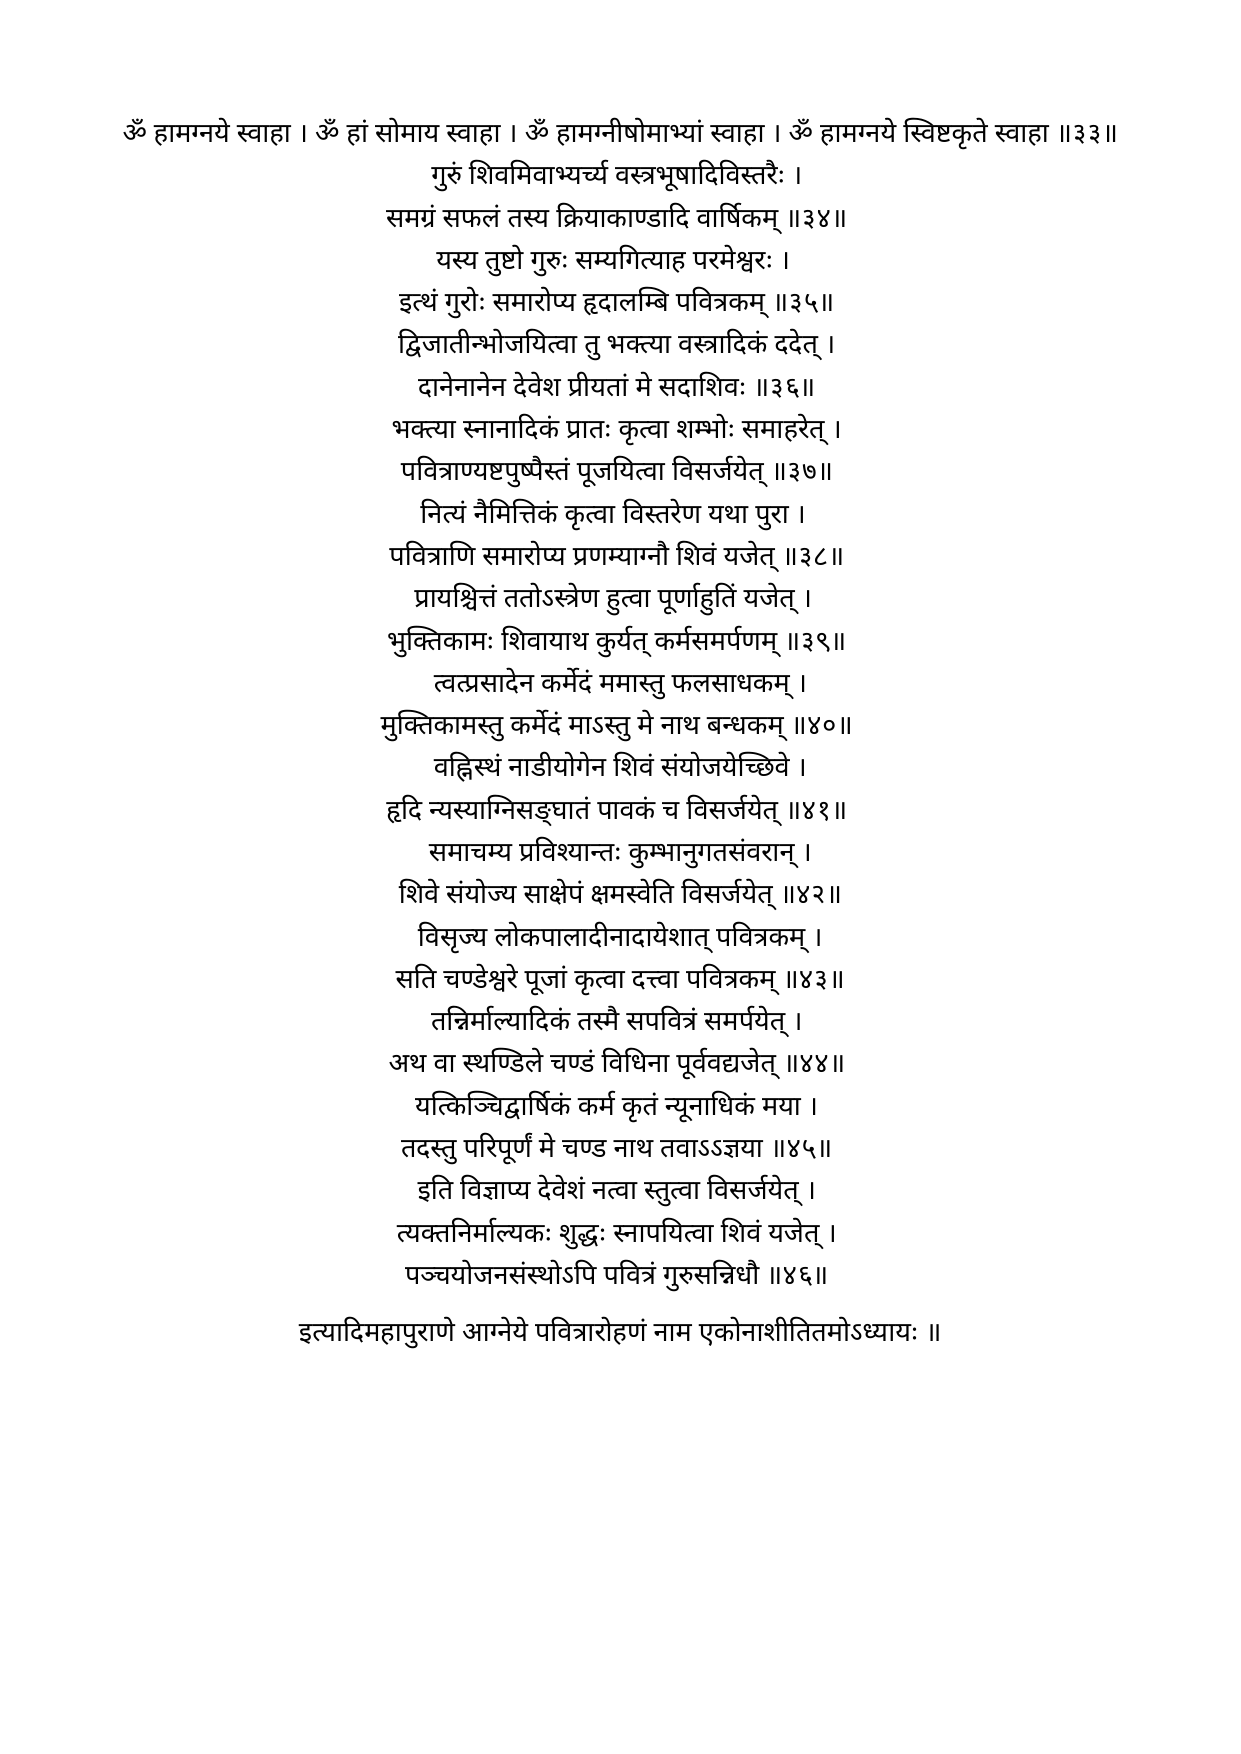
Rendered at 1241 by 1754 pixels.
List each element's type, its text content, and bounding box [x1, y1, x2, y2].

text इत्यादिमहापुराणे आग्नेये पवित्रारोहणं नाम एकोनाशीतितमोऽध्यायः ॥ [118, 1317, 1122, 1352]
text ॐ हामग्नये स्वाहा । ॐ हां सोमाय स्वाहा । ॐ हामग्नीषोमाभ्यां स्वाहा । ॐ हामग्नये स्विष्टकृते स्वाहा ॥३३॥ गुरुं शिवमिवाभ्यर्च्य वस्त्रभूषादिविस्तरैः । समग्रं सफलं तस्य क्रियाकाण्डादि वार्षिकम् ॥३४॥ यस्य तुष्टो गुरुः सम्यगित्याह परमेश्वरः । इत्थं गुरोः समारोप्य हृदालम्बि पवित्रकम् ॥३५॥ द्विजातीन्भोजयित्वा तु भक्त्या वस्त्रादिकं ददेत् । दानेनानेन देवेश प्रीयतां मे सदाशिवः ॥३६॥ भक्त्या स्नानादिकं प्रातः कृत्वा शम्भोः समाहरेत् । पवित्राण्यष्टपुष्पैस्तं पूजयित्वा विसर्जयेत् ॥३७॥ नित्यं नैमित्तिकं कृत्वा विस्तरेण यथा पुरा । पवित्राणि समारोप्य प्रणम्याग्नौ शिवं यजेत् ॥३८॥ प्रायश्चित्तं ततोऽस्त्रेण हुत्वा पूर्णाहुतिं यजेत् । [118, 118, 1122, 619]
text भुक्तिकामः शिवायाथ कुर्यत् कर्मसमर्पणम् ॥३९॥ त्वत्प्रसादेन कर्मेदं ममास्तु फलसाधकम् । मुक्तिकामस्तु कर्मेदं माऽस्तु मे नाथ बन्धकम् ॥४०॥ वह्निस्थं नाडीयोगेन शिवं संयोजयेच्छिवे । हृदि न्यस्याग्निसङ्घातं पावकं च विसर्जयेत् ॥४१॥ समाचम्य प्रविश्यान्तः कुम्भानुगतसंवरान् । शिवे संयोज्य साक्षेपं क्षमस्वेति विसर्जयेत् ॥४२॥ विसृज्य लोकपालादीनादायेशात् पवित्रकम् । सति चण्डेश्वरे पूजां कृत्वा दत्त्वा पवित्रकम् ॥४३॥ तन्निर्माल्यादिकं तस्मै सपवित्रं समर्पयेत् । अथ वा स्थण्डिले चण्डं विधिना पूर्ववद्यजेत् ॥४४॥ यत्किञ्चिद्वार्षिकं कर्म कृतं न्यूनाधिकं मया । तदस्तु परिपूर्णं मे चण्ड नाथ तवाऽऽज्ञया ॥४५॥ इति विज्ञाप्य देवेशं नत्वा स्तुत्वा विसर्जयेत् । त्यक्तनिर्माल्यकः शुद्धः स्नापयित्वा शिवं यजेत् । पञ्चयोजनसंस्थोऽपि पवित्रं गुरुसन्निधौ ॥४६॥ [118, 626, 1122, 1295]
